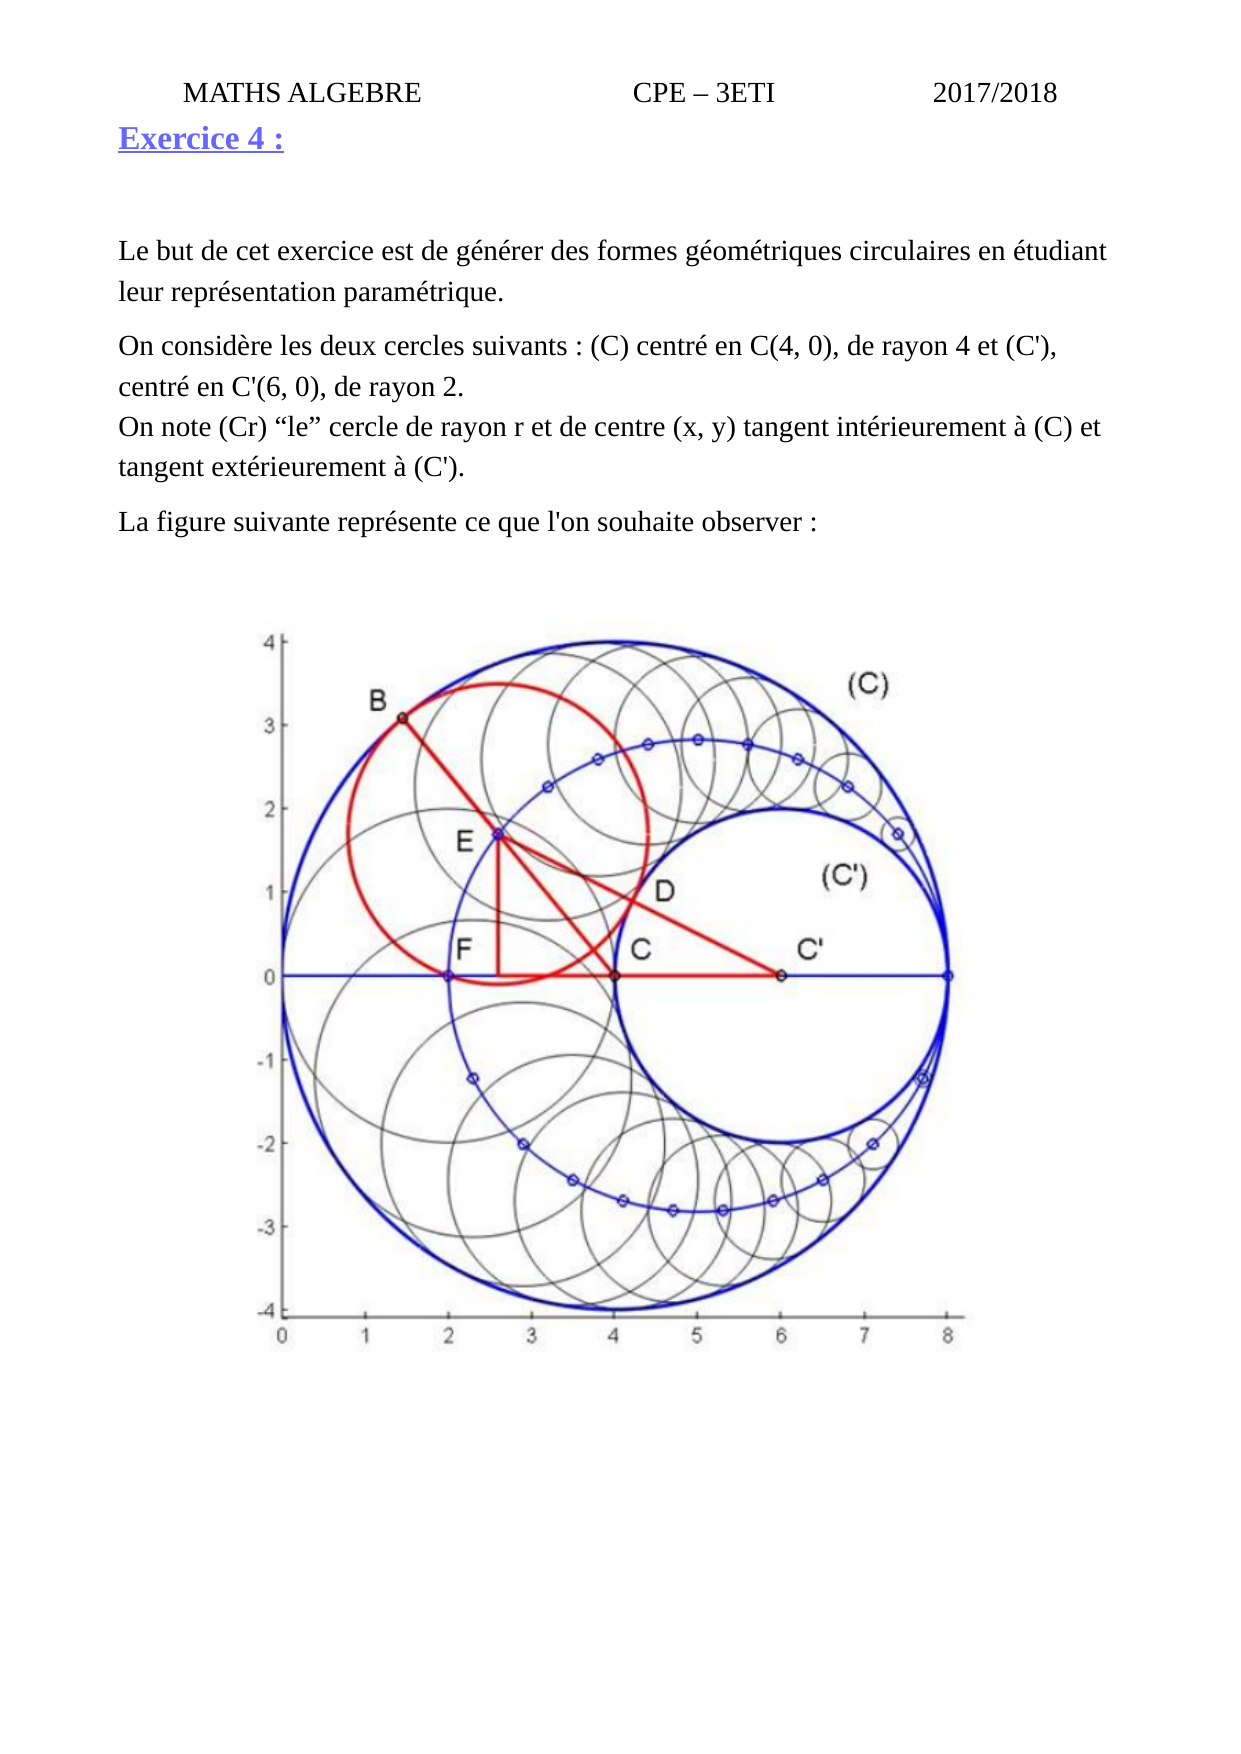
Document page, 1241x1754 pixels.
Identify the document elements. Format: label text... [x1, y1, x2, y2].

text Exercice 4 : [118, 118, 1122, 156]
text La figure suivante représente ce que l'on souhaite observer : [118, 504, 1122, 537]
text Le but de cet exercice est de générer des formes géométriques circulaires en étudiant leur représentation paramétrique. [118, 233, 1122, 307]
text On considère les deux cercles suivants : (C) centré en C(4, 0), de rayon 4 et (C'), centré en C'(6, 0), de rayon 2. On note (Cr) “le” cercle de rayon r et de centre (x, y) tangent intérieurement à (C) et tangent extérieurement à (C'). [118, 328, 1122, 483]
